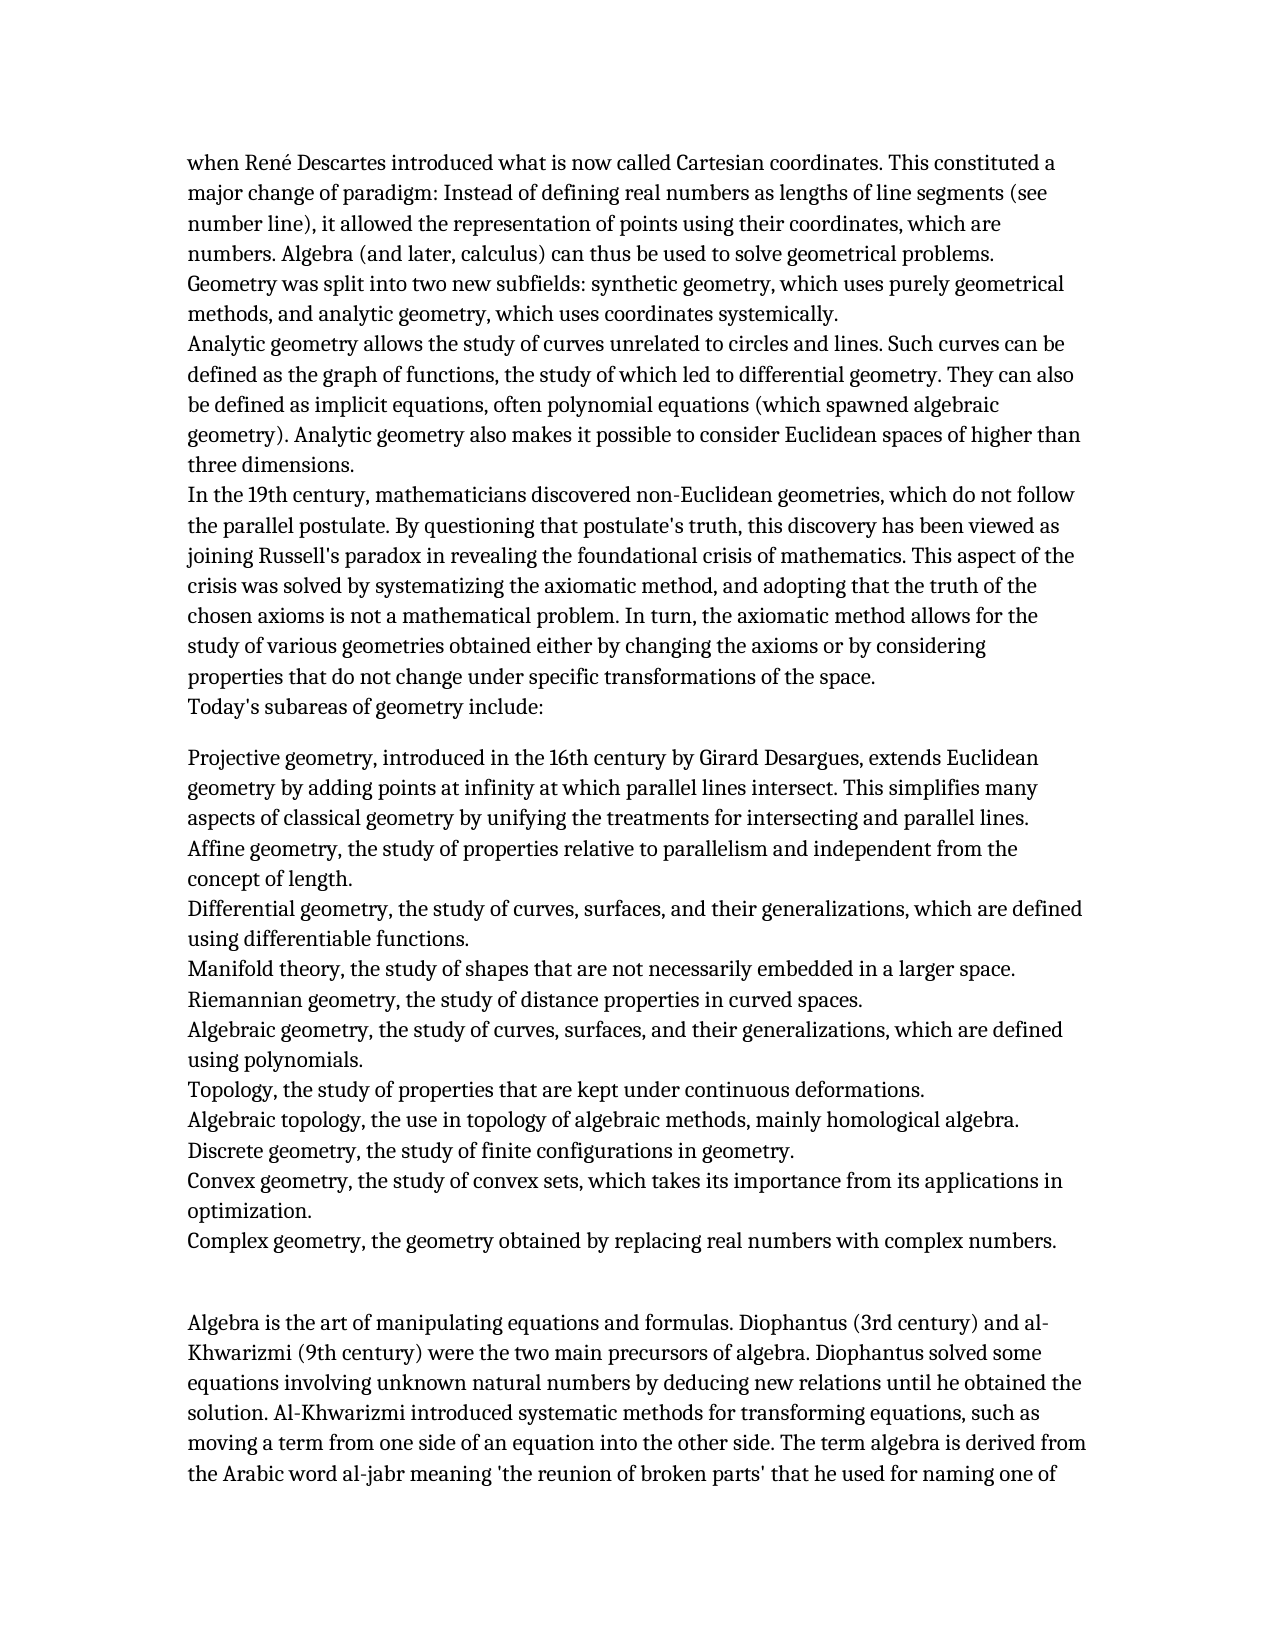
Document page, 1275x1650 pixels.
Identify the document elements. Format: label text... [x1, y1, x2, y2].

text Algebra is the art of manipulating equations and formulas. Diophantus (3rd century) and al-Khwarizmi (9th century) were the two main precursors of algebra. Diophantus solved some equations involving unknown natural numbers by deducing new relations until he obtained the solution. Al-Khwarizmi introduced systematic methods for transforming equations, such as moving a term from one side of an equation into the other side. The term algebra is derived from the Arabic word al-jabr meaning 'the reunion of broken parts' that he used for naming one of [187, 1279, 1087, 1487]
text Projective geometry, introduced in the 16th century by Girard Desargues, extends Euclidean geometry by adding points at infinity at which parallel lines intersect. This simplifies many aspects of classical geometry by unifying the treatments for intersecting and parallel lines. Affine geometry, the study of properties relative to parallelism and independent from the concept of length. Differential geometry, the study of curves, surfaces, and their generalizations, which are defined using differentiable functions. Manifold theory, the study of shapes that are not necessarily embedded in a larger space. Riemannian geometry, the study of distance properties in curved spaces. Algebraic geometry, the study of curves, surfaces, and their generalizations, which are defined using polynomials. Topology, the study of properties that are kept under continuous deformations. Algebraic topology, the use in topology of algebraic methods, mainly homological algebra. Discrete geometry, the study of finite configurations in geometry. Convex geometry, the study of convex sets, which takes its importance from its applications in optimization. Complex geometry, the geometry obtained by replacing real numbers with complex numbers. [187, 745, 1087, 1254]
text when René Descartes introduced what is now called Cartesian coordinates. This constituted a major change of paradigm: Instead of defining real numbers as lengths of line segments (see number line), it allowed the representation of points using their coordinates, which are numbers. Algebra (and later, calculus) can thus be used to solve geometrical problems. Geometry was split into two new subfields: synthetic geometry, which uses purely geometrical methods, and analytic geometry, which uses coordinates systemically. Analytic geometry allows the study of curves unrelated to circles and lines. Such curves can be defined as the graph of functions, the study of which led to differential geometry. They can also be defined as implicit equations, often polynomial equations (which spawned algebraic geometry). Analytic geometry also makes it possible to consider Euclidean spaces of higher than three dimensions. In the 19th century, mathematicians discovered non-Euclidean geometries, which do not follow the parallel postulate. By questioning that postulate's truth, this discovery has been viewed as joining Russell's paradox in revealing the foundational crisis of mathematics. This aspect of the crisis was solved by systematizing the axiomatic method, and adopting that the truth of the chosen axioms is not a mathematical problem. In turn, the axiomatic method allows for the study of various geometries obtained either by changing the axioms or by considering properties that do not change under specific transformations of the space. Today's subareas of geometry include: [187, 150, 1087, 720]
